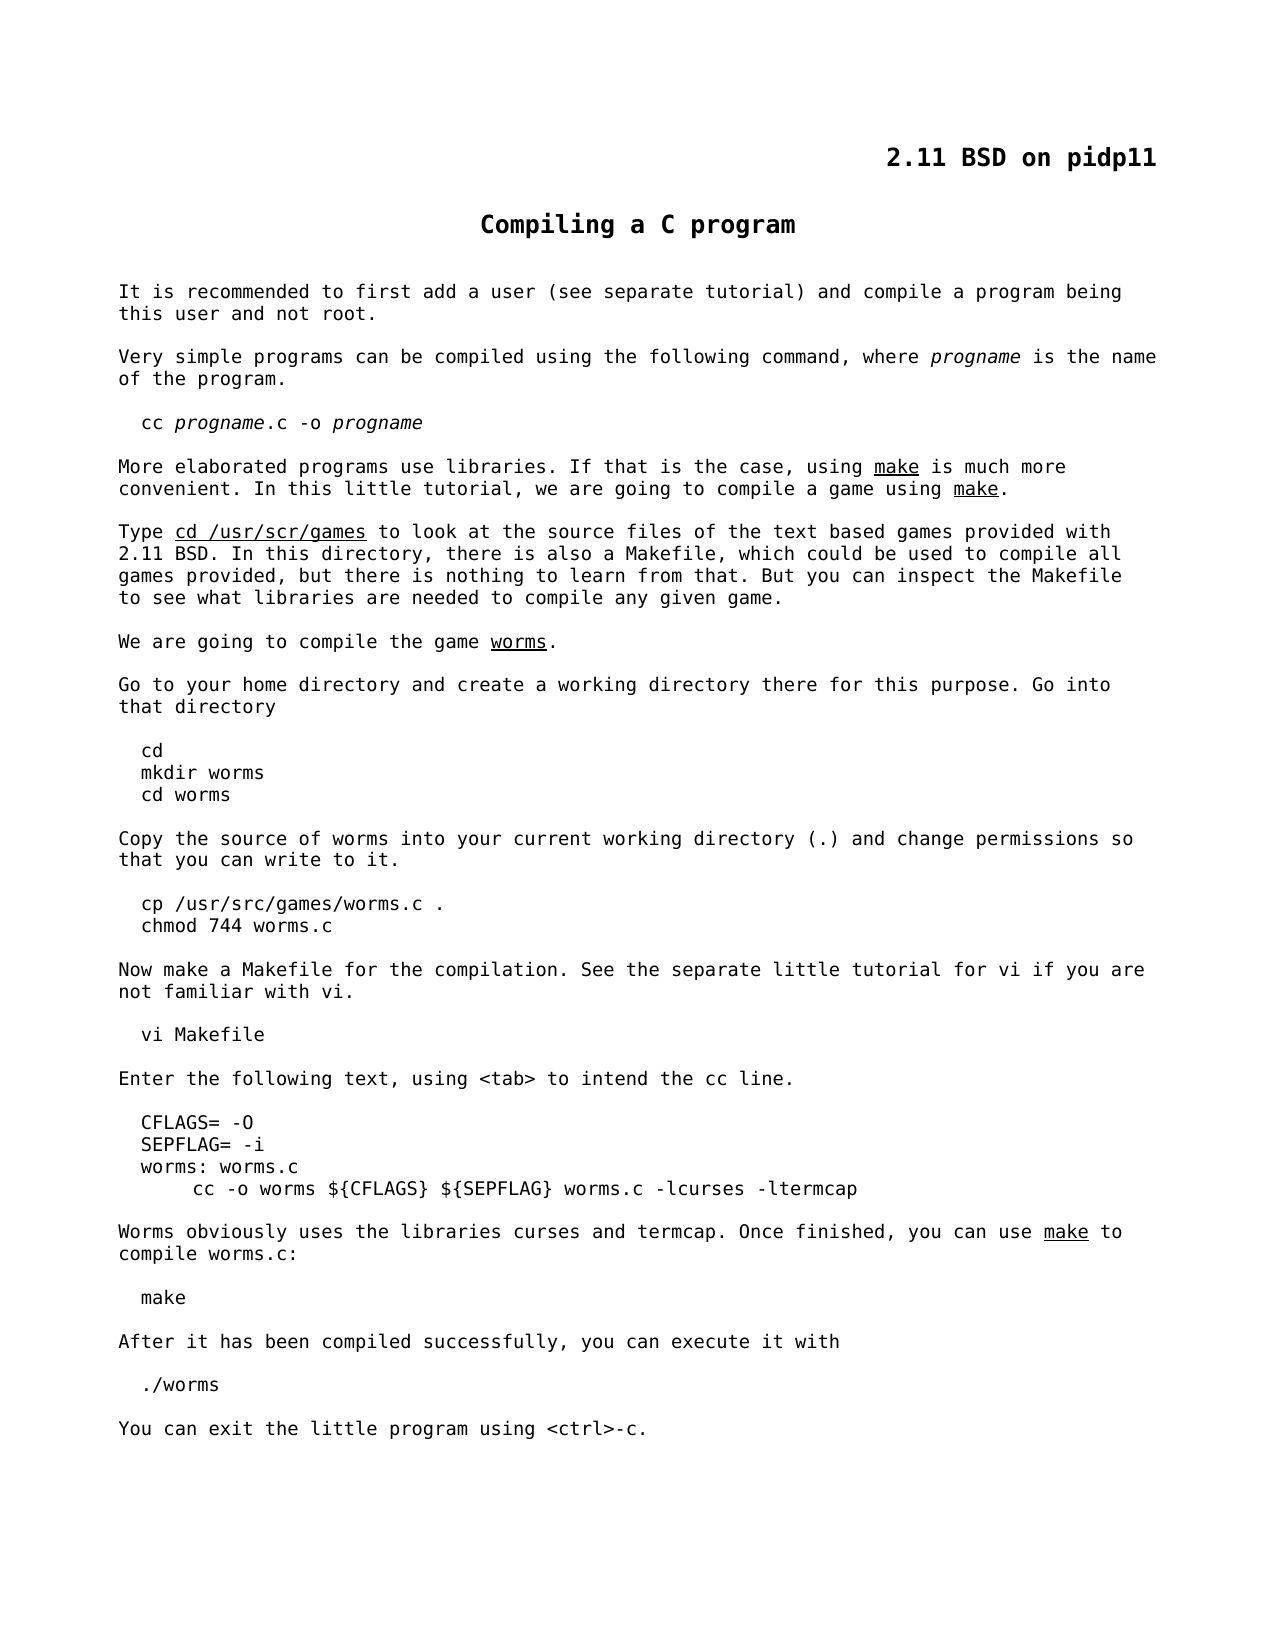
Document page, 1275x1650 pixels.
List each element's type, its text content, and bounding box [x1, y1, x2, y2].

text More elaborated programs use libraries. If that is the case, using make is much more convenient. In this little tutorial, we are going to compile a game using make. [118, 456, 1157, 499]
text It is recommended to first add a user (see separate tutorial) and compile a program being this user and not root. [118, 281, 1157, 324]
text Enter the following text, using <tab> to intend the cc line. [118, 1068, 1157, 1090]
text After it has been compiled successfully, you can execute it with [118, 1331, 1157, 1352]
text Go to your home directory and create a working directory there for this purpose. Go into that directory [118, 674, 1157, 718]
text We are going to compile the game worms. [118, 631, 1157, 652]
text SEPFLAG= -i [118, 1134, 1157, 1156]
text Now make a Makefile for the compilation. See the separate little tutorial for vi if you are not familiar with vi. [118, 959, 1157, 1002]
text cp /usr/src/games/worms.c . [118, 893, 1157, 915]
text make [118, 1287, 1157, 1309]
text You can exit the little program using <ctrl>-c. [118, 1418, 1157, 1440]
text cc progname.c -o progname [118, 412, 1157, 434]
text Worms obviously uses the libraries curses and termcap. Once finished, you can use make to compile worms.c: [118, 1221, 1157, 1265]
text mkdir worms [118, 762, 1157, 784]
text chmod 744 worms.c [118, 915, 1157, 937]
text ./worms [118, 1374, 1157, 1396]
text vi Makefile [118, 1024, 1157, 1046]
text CFLAGS= -O [118, 1112, 1157, 1134]
text Type cd /usr/scr/games to look at the source files of the text based games provided with 2.11 BSD. In this directory, there is also a Makefile, which could be used to compile all games provided, but there is nothing to learn from that. But you can inspect the Makefile to see what libraries are needed to compile any given game. [118, 521, 1157, 609]
text Very simple programs can be compiled using the following command, where progname is the name of the program. [118, 346, 1157, 390]
text cc -o worms ${CFLAGS} ${SEPFLAG} worms.c -lcurses -ltermcap [118, 1177, 1157, 1199]
text worms: worms.c [118, 1156, 1157, 1177]
title Compiling a C program [118, 210, 1157, 239]
text cd worms [118, 784, 1157, 806]
title 2.11 BSD on pidp11 [118, 143, 1157, 172]
text cd [118, 740, 1157, 762]
text Copy the source of worms into your current working directory (.) and change permissions so that you can write to it. [118, 827, 1157, 871]
